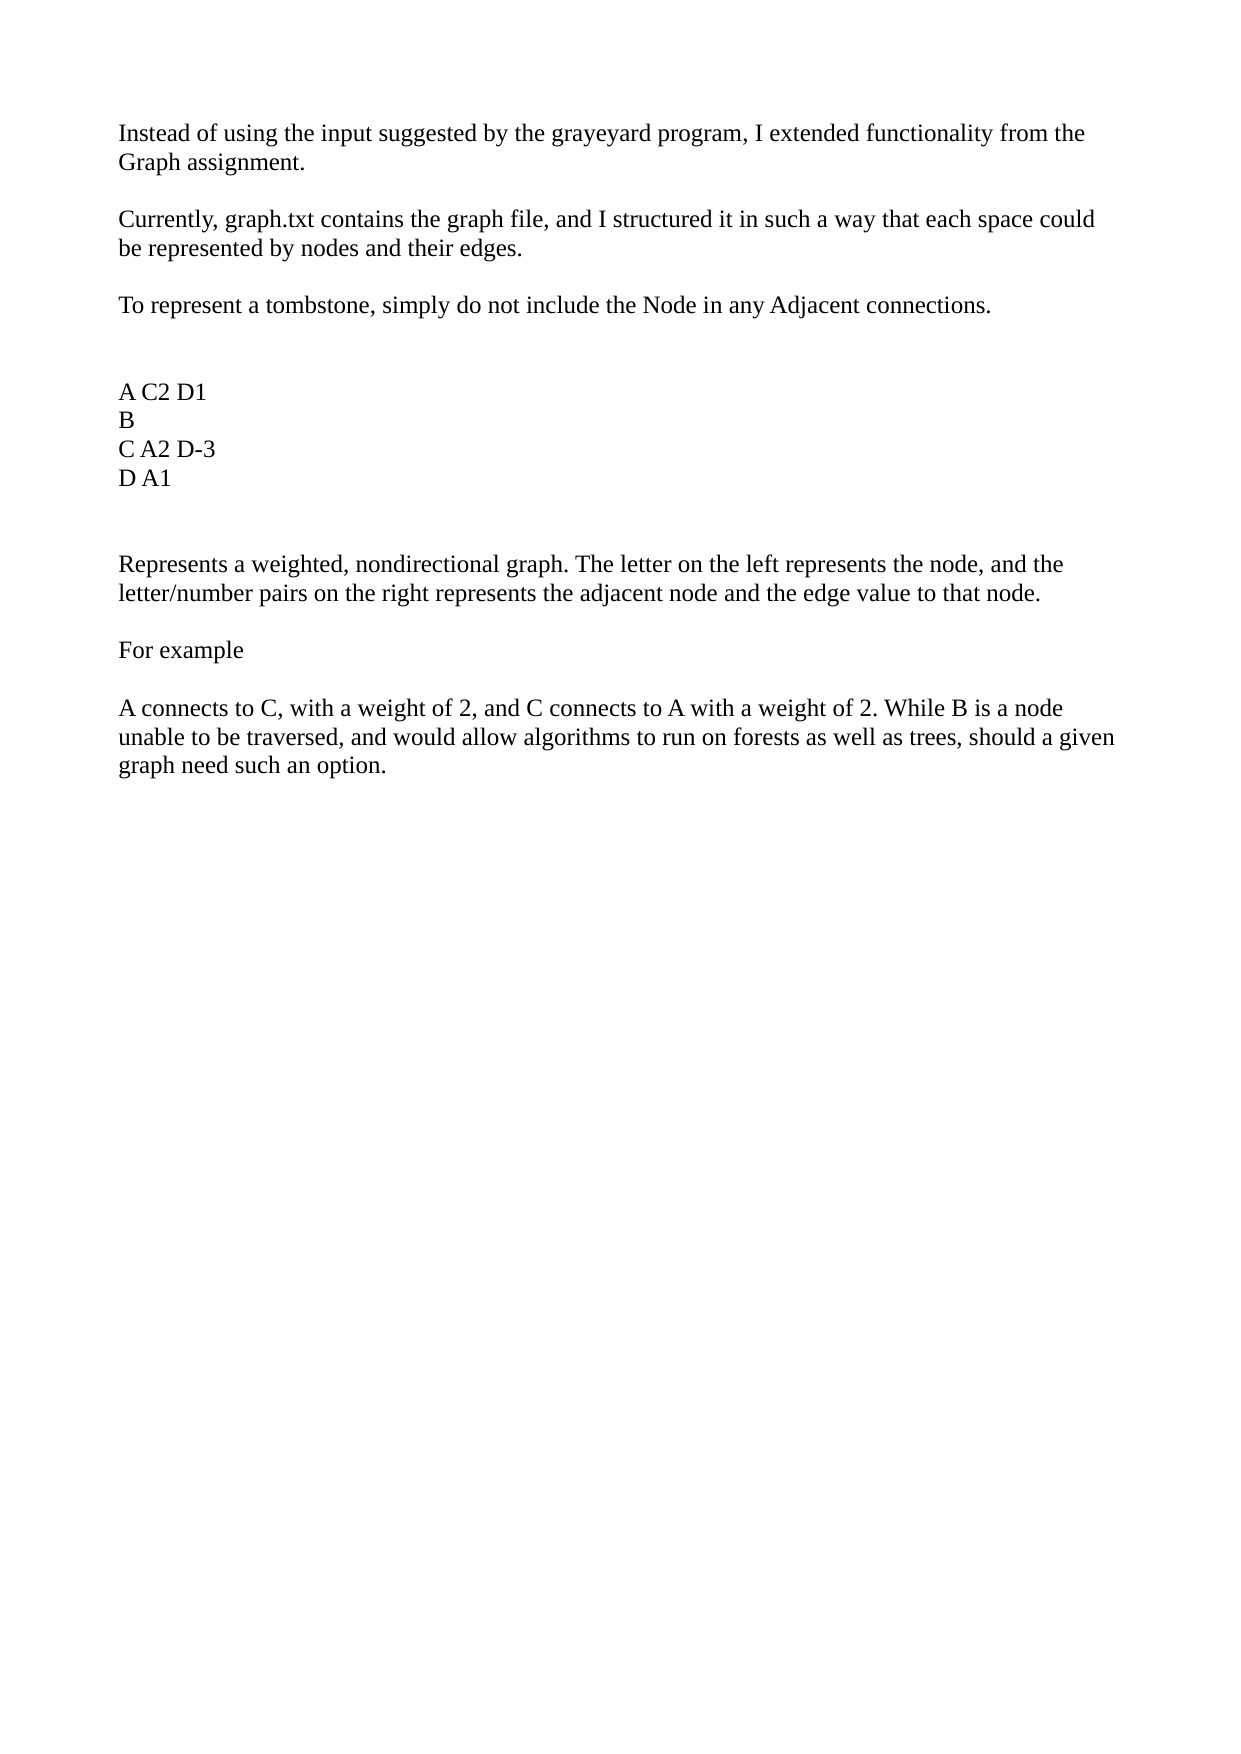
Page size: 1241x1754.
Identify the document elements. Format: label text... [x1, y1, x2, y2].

text Instead of using the input suggested by the grayeyard program, I extended functionality from the Graph assignment. Currently, graph.txt contains the graph file, and I structured it in such a way that each space could be represented by nodes and their edges. To represent a tombstone, simply do not include the Node in any Adjacent connections. A C2 D1 B C A2 D-3 D A1 Represents a weighted, nondirectional graph. The letter on the left represents the node, and the letter/number pairs on the right represents the adjacent node and the edge value to that node. For example A connects to C, with a weight of 2, and C connects to A with a weight of 2. While B is a node unable to be traversed, and would allow algorithms to run on forests as well as trees, should a given graph need such an option. [118, 118, 1122, 779]
